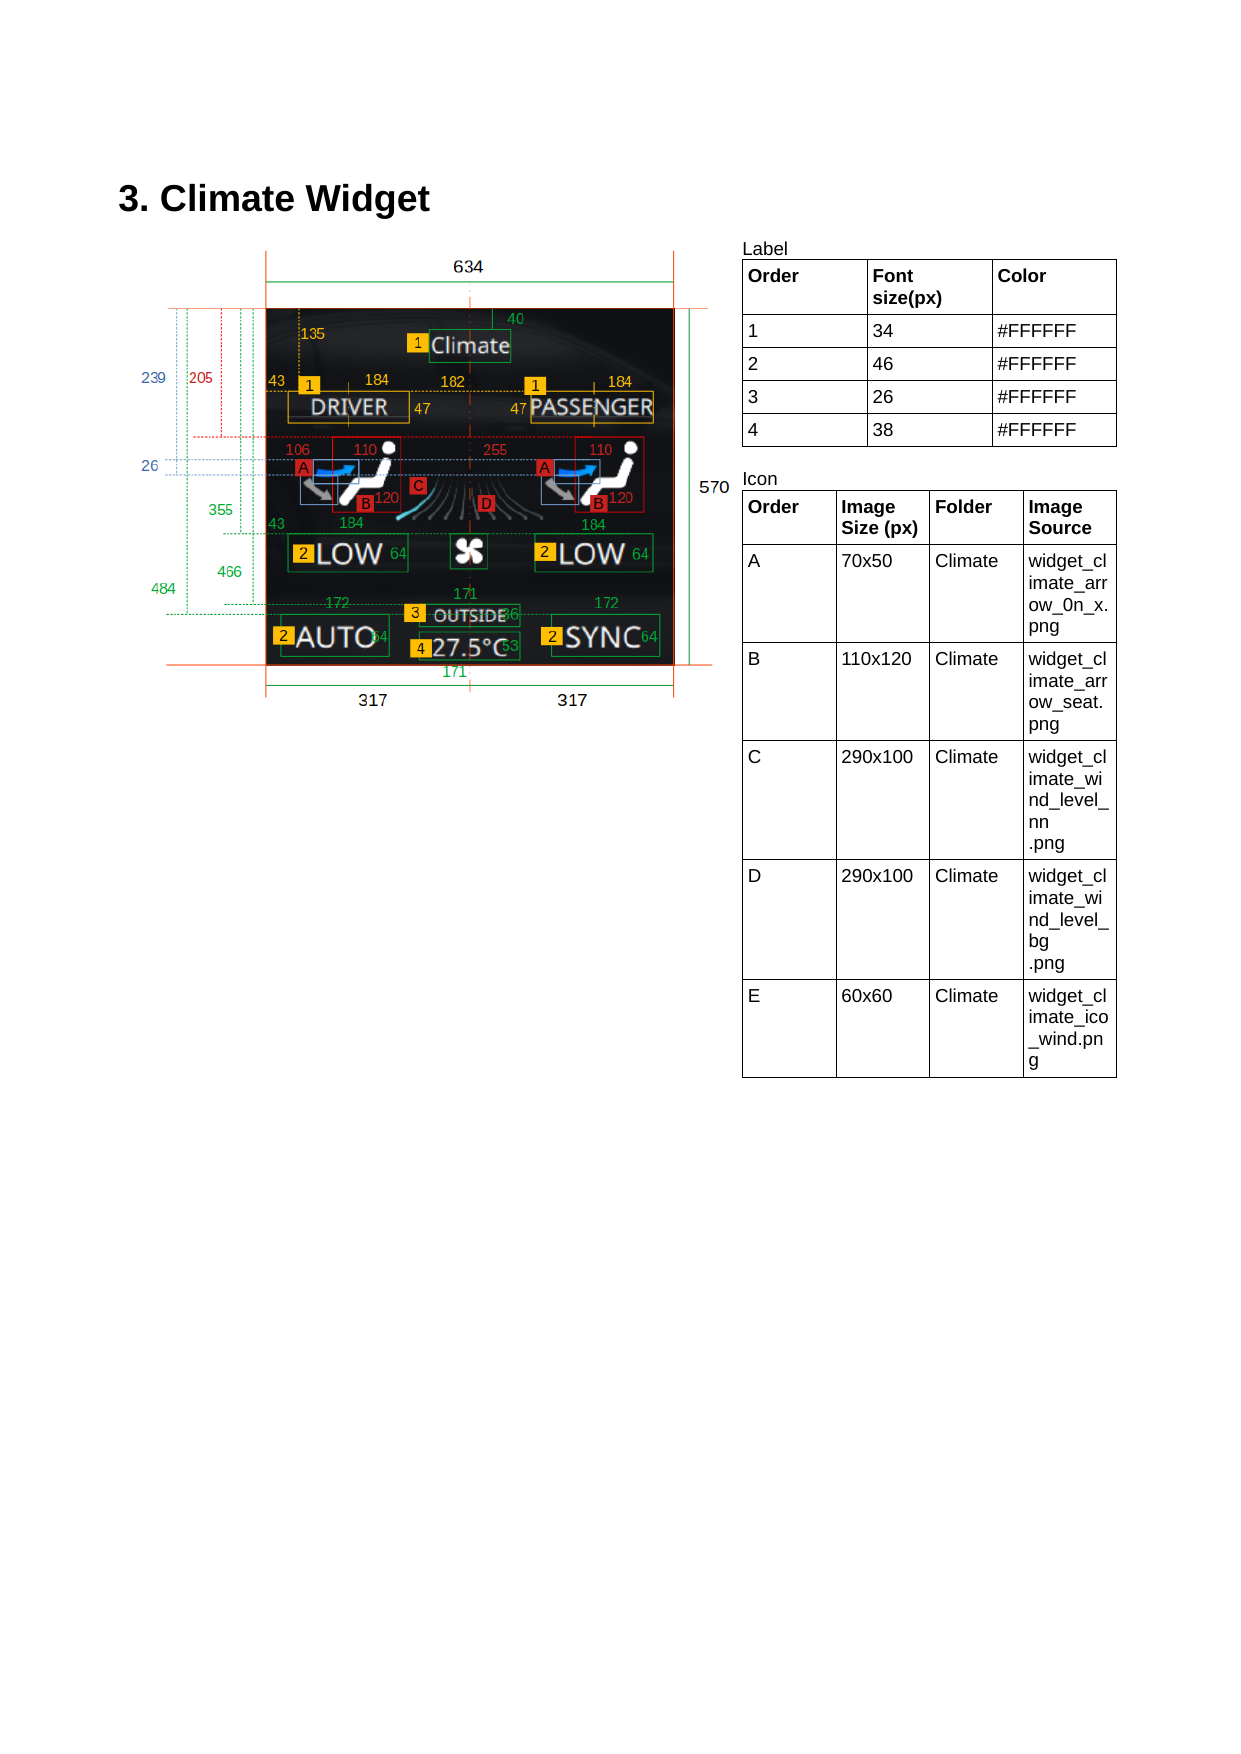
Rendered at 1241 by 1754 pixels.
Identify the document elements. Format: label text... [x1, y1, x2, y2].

subtitle 3. Climate Widget [118, 176, 1122, 219]
table_header Label Icon [736, 232, 1122, 1082]
table_header Image Source [1024, 491, 1116, 544]
table_header [118, 232, 736, 1082]
table_cell 110x120 [837, 643, 929, 740]
table_cell widget_climate_arrow_0n_x.png [1024, 545, 1116, 642]
table_cell 60x60 [837, 980, 929, 1077]
table_cell widget_climate_arrow_seat.png [1024, 643, 1116, 740]
table_cell widget_climate_ico_wind.png [1024, 980, 1116, 1077]
table_cell #FFFFFF [993, 348, 1116, 380]
table_cell 34 [868, 315, 992, 347]
table_cell 38 [868, 414, 992, 446]
table_cell #FFFFFF [993, 381, 1116, 413]
table_cell D [743, 860, 836, 979]
table_cell widget_climate_wind_level_bg .png [1024, 860, 1116, 979]
table_header Folder [930, 491, 1023, 544]
table_cell #FFFFFF [993, 414, 1116, 446]
table_header Image Size (px) [837, 491, 929, 544]
table_cell E [743, 980, 836, 1077]
table_cell 290x100 [837, 860, 929, 979]
table_header Font size(px) [868, 260, 992, 314]
table_cell Climate [930, 860, 1023, 979]
table_header Order [743, 491, 836, 544]
table_cell 3 [743, 381, 867, 413]
picture [123, 237, 731, 739]
table_cell Climate [930, 741, 1023, 859]
table_cell #FFFFFF [993, 315, 1116, 347]
table_cell 4 [743, 414, 867, 446]
table_cell A [743, 545, 836, 642]
table_cell C [743, 741, 836, 859]
table_cell 1 [743, 315, 867, 347]
table_cell Climate [930, 980, 1023, 1077]
table_header Order [743, 260, 867, 314]
table_cell 70x50 [837, 545, 929, 642]
table_cell Climate [930, 643, 1023, 740]
table_cell 26 [868, 381, 992, 413]
table_header Color [993, 260, 1116, 314]
table_cell widget_climate_wind_level_nn .png [1024, 741, 1116, 859]
table_cell 46 [868, 348, 992, 380]
table_cell 290x100 [837, 741, 929, 859]
table_cell Climate [930, 545, 1023, 642]
table_cell 2 [743, 348, 867, 380]
table_cell B [743, 643, 836, 740]
